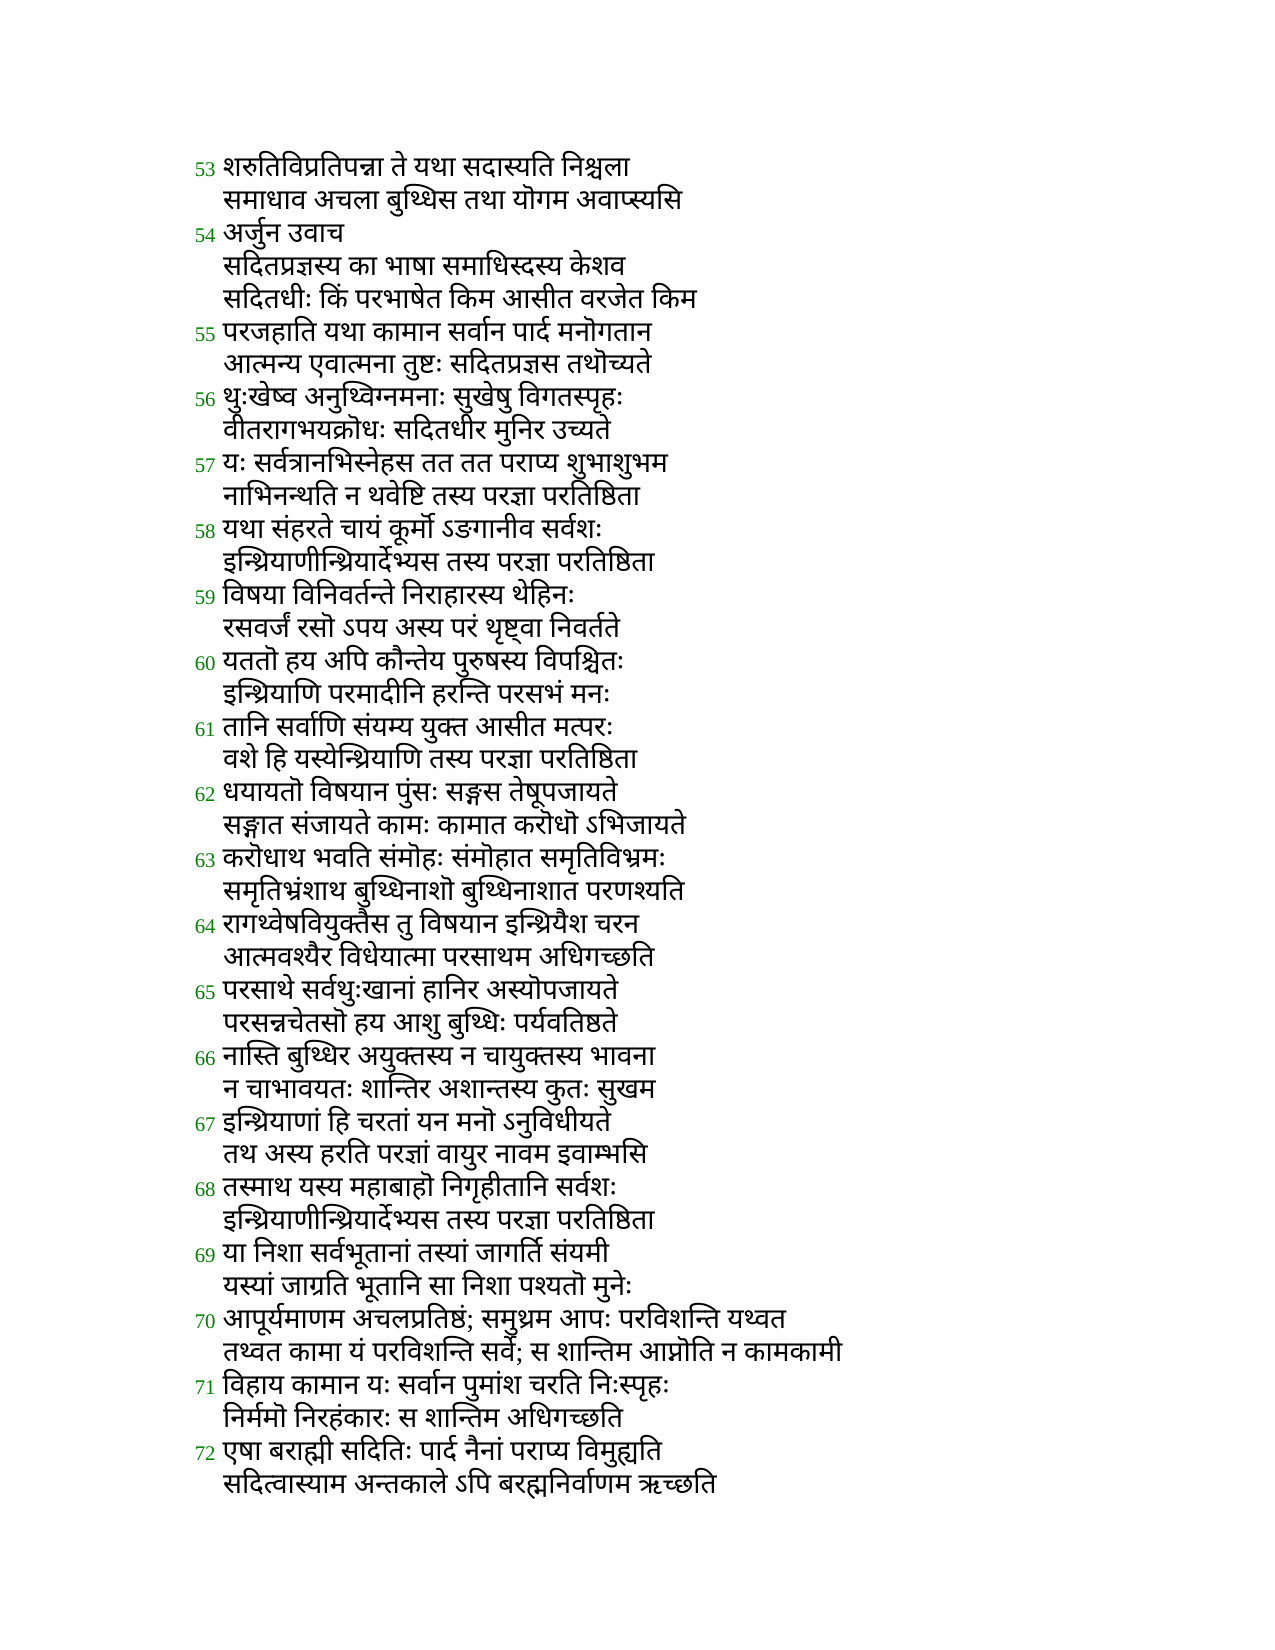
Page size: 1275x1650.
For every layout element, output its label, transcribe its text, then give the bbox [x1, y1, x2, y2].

text 53 शरुतिविप्रतिपन्ना ते यथा सदास्यति निश्चला समाधाव अचला बुथ्धिस तथा यॊगम अवाप्स्यसि 54 अर्जुन उवाच सदितप्रज्ञस्य का भाषा समाधिस्दस्य केशव सदितधीः किं परभाषेत किम आसीत वरजेत किम 55 परजहाति यथा कामान सर्वान पार्द मनॊगतान आत्मन्य एवात्मना तुष्टः सदितप्रज्ञस तथॊच्यते 56 थुःखेष्व अनुथ्विग्नमनाः सुखेषु विगतस्पृहः वीतरागभयक्रॊधः सदितधीर मुनिर उच्यते 57 यः सर्वत्रानभिस्नेहस तत तत पराप्य शुभाशुभम नाभिनन्थति न थवेष्टि तस्य परज्ञा परतिष्ठिता 58 यथा संहरते चायं कूर्मॊ ऽङगानीव सर्वशः इन्थ्रियाणीन्थ्रियार्देभ्यस तस्य परज्ञा परतिष्ठिता 59 विषया विनिवर्तन्ते निराहारस्य थेहिनः रसवर्जं रसॊ ऽपय अस्य परं थृष्ट्वा निवर्तते 60 यततॊ हय अपि कौन्तेय पुरुषस्य विपश्चितः इन्थ्रियाणि परमादीनि हरन्ति परसभं मनः 61 तानि सर्वाणि संयम्य युक्त आसीत मत्परः वशे हि यस्येन्थ्रियाणि तस्य परज्ञा परतिष्ठिता 62 धयायतॊ विषयान पुंसः सङ्गस तेषूपजायते सङ्गात संजायते कामः कामात करॊधॊ ऽभिजायते 63 करॊधाथ भवति संमॊहः संमॊहात समृतिविभ्रमः समृतिभ्रंशाथ बुथ्धिनाशॊ बुथ्धिनाशात परणश्यति 64 रागथ्वेषवियुक्तैस तु विषयान इन्थ्रियैश चरन आत्मवश्यैर विधेयात्मा परसाथम अधिगच्छति 65 परसाथे सर्वथुःखानां हानिर अस्यॊपजायते परसन्नचेतसॊ हय आशु बुथ्धिः पर्यवतिष्ठते 66 नास्ति बुथ्धिर अयुक्तस्य न चायुक्तस्य भावना न चाभावयतः शान्तिर अशान्तस्य कुतः सुखम 67 इन्थ्रियाणां हि चरतां यन मनॊ ऽनुविधीयते तथ अस्य हरति परज्ञां वायुर नावम इवाम्भसि 68 तस्माथ यस्य महाबाहॊ निगृहीतानि सर्वशः इन्थ्रियाणीन्थ्रियार्देभ्यस तस्य परज्ञा परतिष्ठिता 69 या निशा सर्वभूतानां तस्यां जागर्ति संयमी यस्यां जाग्रति भूतानि सा निशा पश्यतॊ मुनेः 70 आपूर्यमाणम अचलप्रतिष्ठं; समुथ्रम आपः परविशन्ति यथ्वत तथ्वत कामा यं परविशन्ति सर्वे; स शान्तिम आप्नॊति न कामकामी 71 विहाय कामान यः सर्वान पुमांश चरति निःस्पृहः निर्ममॊ निरहंकारः स शान्तिम अधिगच्छति 72 एषा बराह्मी सदितिः पार्द नैनां पराप्य विमुह्यति सदित्वास्याम अन्तकाले ऽपि बरह्मनिर्वाणम ऋच्छति [187, 150, 1087, 1499]
